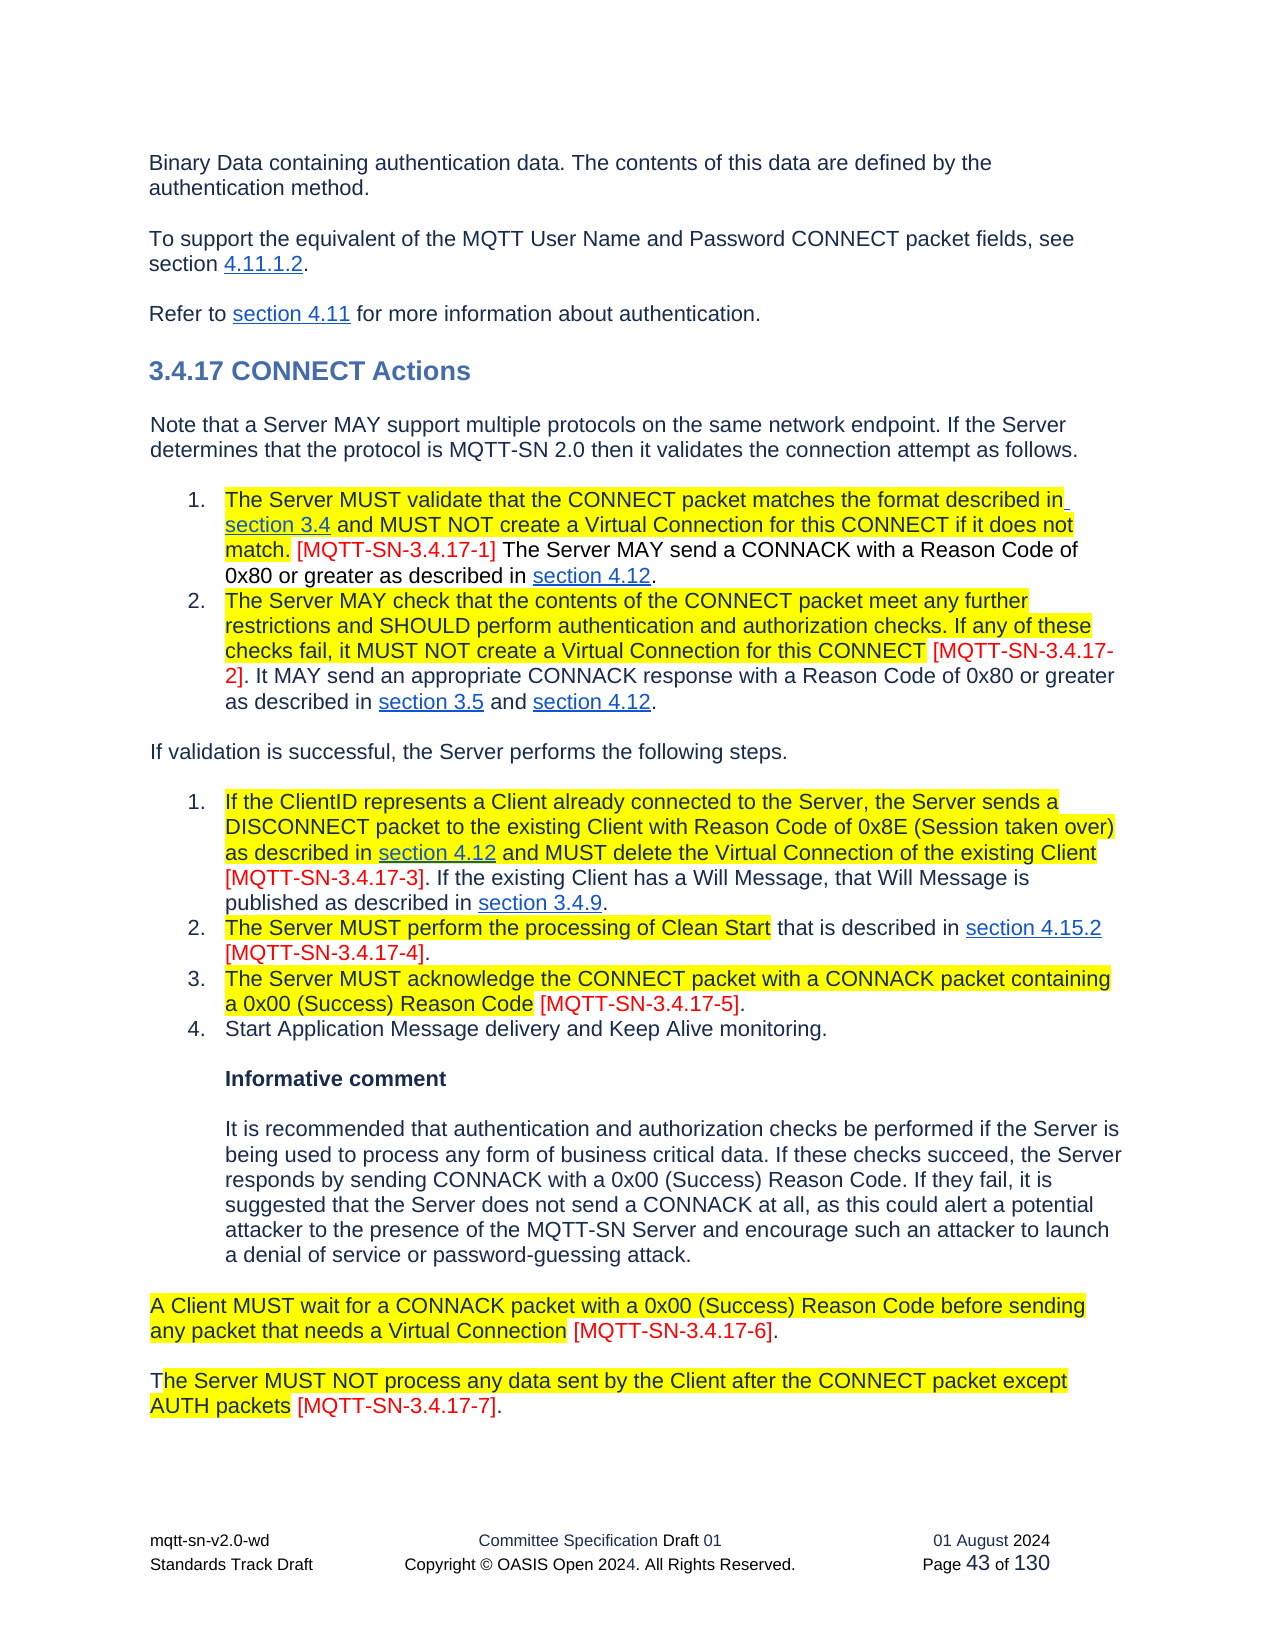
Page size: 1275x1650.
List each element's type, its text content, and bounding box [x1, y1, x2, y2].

text A Client MUST wait for a CONNACK packet with a 0x00 (Success) Reason Code before sending any packet that needs a Virtual Connection [MQTT-SN-3.4.17-6]. [150, 1292, 1125, 1343]
list The Server MUST validate that the CONNECT packet matches the format described in section 3.4 and MUST NOT create a Virtual Connection for this CONNECT if it does not match. [MQTT-SN-3.4.17-1] The Server MAY send a CONNACK with a Reason Code of 0x80 or greater as described in section 4.12. [187, 487, 1125, 588]
text It is recommended that authentication and authorization checks be performed if the Server is being used to process any form of business critical data. If these checks succeed, the Server responds by sending CONNACK with a 0x00 (Success) Reason Code. If they fail, it is suggested that the Server does not send a CONNACK at all, as this could alert a potential attacker to the presence of the MQTT-SN Server and encourage such an attacker to launch a denial of service or password-guessing attack. [225, 1116, 1125, 1267]
list If the ClientID represents a Client already connected to the Server, the Server sends a DISCONNECT packet to the existing Client with Reason Code of 0x8E (Session taken over) as described in section 4.12 and MUST delete the Virtual Connection of the existing Client [MQTT-SN-3.4.17-3]. If the existing Client has a Will Message, that Will Message is published as described in section 3.4.9. [187, 789, 1125, 915]
list The Server MUST perform the processing of Clean Start that is described in section 4.15.2 [MQTT-SN-3.4.17-4]. [187, 915, 1125, 965]
text Binary Data containing authentication data. The contents of this data are defined by the authentication method. [148, 150, 1124, 200]
text To support the equivalent of the MQTT User Name and Password CONNECT packet fields, see section 4.11.1.2. [148, 225, 1124, 276]
list The Server MAY check that the contents of the CONNECT packet meet any further restrictions and SHOULD perform authentication and authorization checks. If any of these checks fail, it MUST NOT create a Virtual Connection for this CONNECT [MQTT-SN-3.4.17-2]. It MAY send an appropriate CONNACK response with a Reason Code of 0x80 or greater as described in section 3.5 and section 4.12. [187, 588, 1125, 714]
subtitle 3.4.17 CONNECT Actions [148, 355, 1124, 386]
text The Server MUST NOT process any data sent by the Client after the CONNECT packet except AUTH packets [MQTT-SN-3.4.17-7]. [150, 1368, 1125, 1418]
list Start Application Message delivery and Keep Alive monitoring. [187, 1016, 1125, 1041]
text Note that a Server MAY support multiple protocols on the same network endpoint. If the Server determines that the protocol is MQTT-SN 2.0 then it validates the connection attempt as follows. [150, 411, 1125, 462]
text Informative comment [225, 1066, 1125, 1091]
text Refer to section 4.11 for more information about authentication. [148, 301, 1124, 326]
list The Server MUST acknowledge the CONNECT packet with a CONNACK packet containing a 0x00 (Success) Reason Code [MQTT-SN-3.4.17-5]. [187, 965, 1125, 1016]
text If validation is successful, the Server performs the following steps. [150, 739, 1125, 764]
